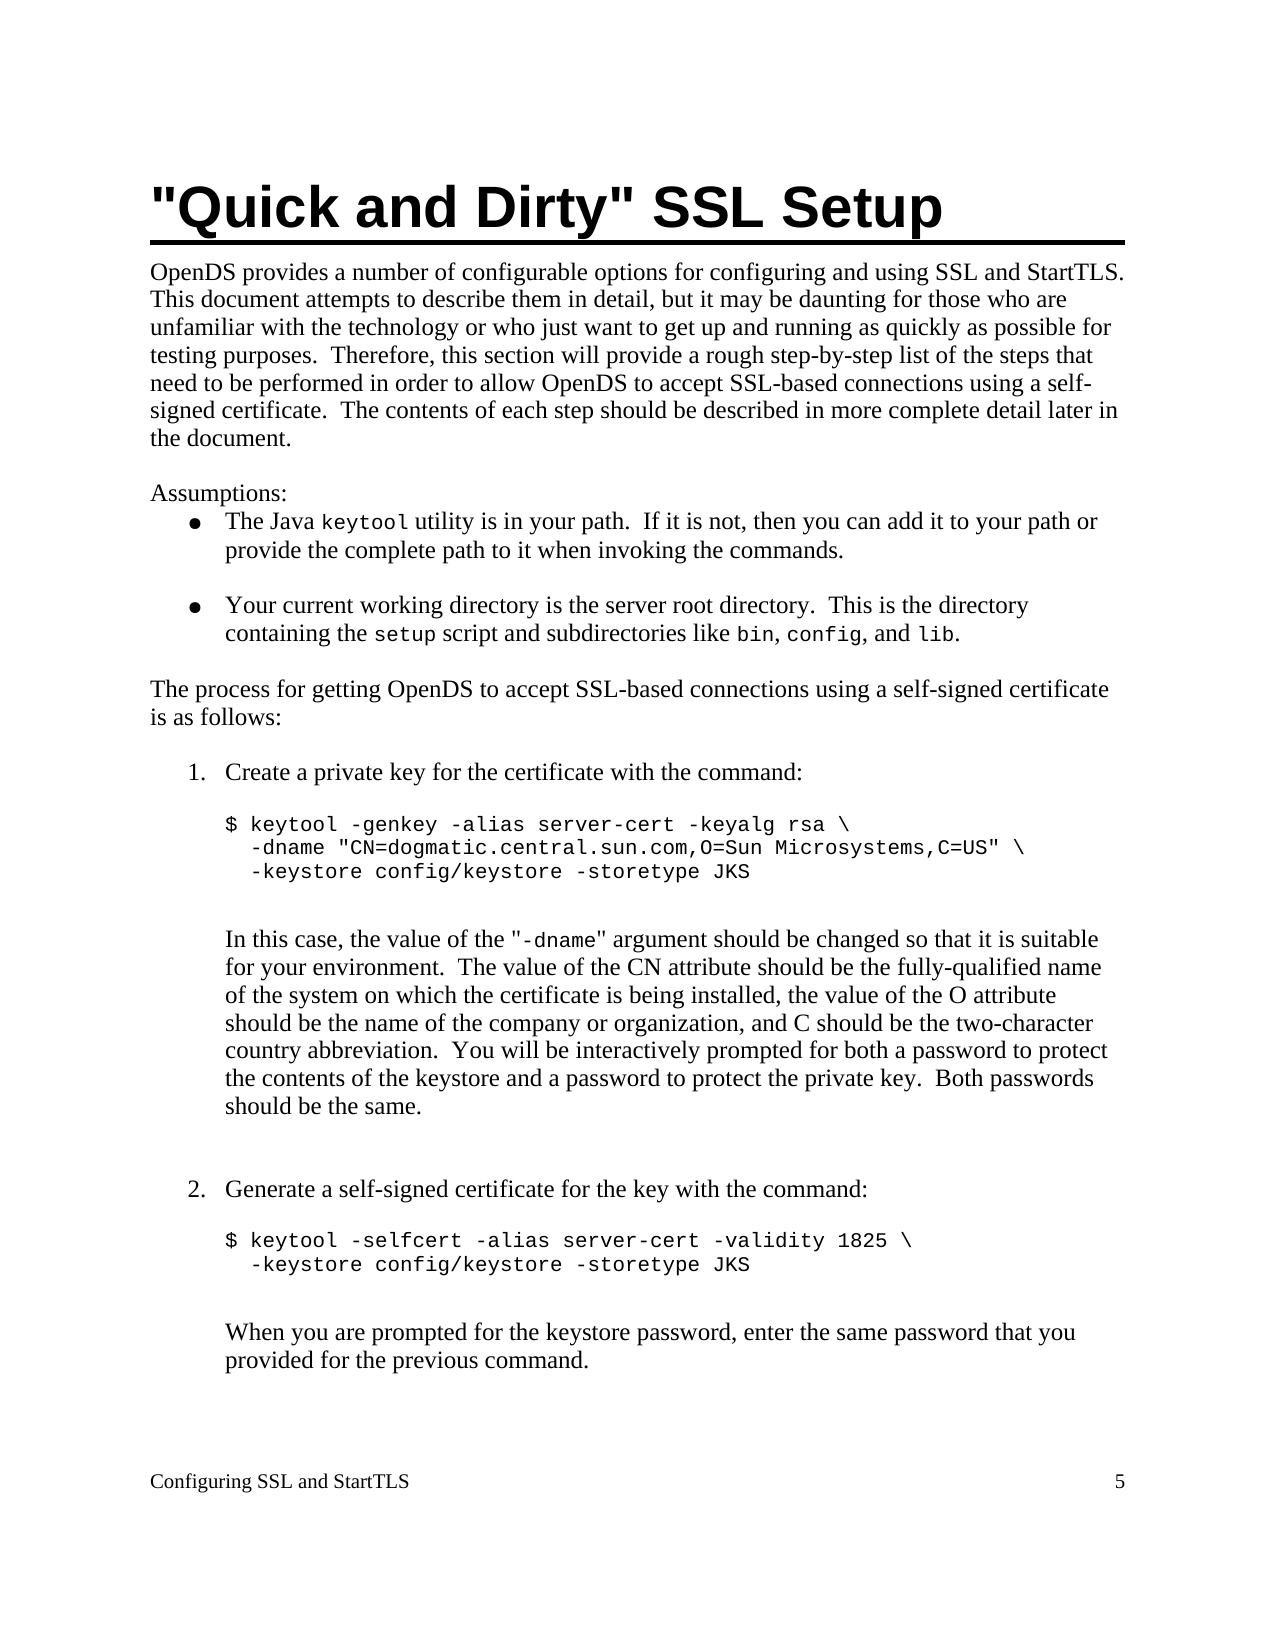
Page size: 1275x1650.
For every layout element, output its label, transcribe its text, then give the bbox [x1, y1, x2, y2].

text In this case, the value of the "-dname" argument should be changed so that it is suitable for your environment. The value of the CN attribute should be the fully-qualified name of the system on which the certificate is being installed, the value of the O attribute should be the name of the company or organization, and C should be the two-character country abbreviation. You will be interactively prompted for both a password to protect the contents of the keystore and a password to protect the private key. Both passwords should be the same. [225, 925, 1125, 1120]
list Your current working directory is the server root directory. This is the directory containing the setup script and subdirectories like bin, config, and lib. [187, 591, 1125, 647]
text $ keytool -genkey -alias server-cert -keyalg rsa \ -dname "CN=dogmatic.central.sun.com,O=Sun Microsystems,C=US" \ -keystore config/keystore -storetype JKS [225, 814, 1050, 885]
text Assumptions: [150, 479, 1125, 507]
list The Java keytool utility is in your path. If it is not, then you can add it to your path or provide the complete path to it when invoking the commands. [187, 507, 1125, 563]
subtitle "Quick and Dirty" SSL Setup [150, 175, 1125, 240]
text When you are prompted for the keystore password, enter the same password that you provided for the previous command. [225, 1318, 1125, 1373]
text OpenDS provides a number of configurable options for configuring and using SSL and StartTLS. This document attempts to describe them in detail, but it may be daunting for those who are unfamiliar with the technology or who just want to get up and running as quickly as possible for testing purposes. Therefore, this section will provide a rough step-by-step list of the steps that need to be performed in order to allow OpenDS to accept SSL-based connections using a self-signed certificate. The contents of each step should be described in more complete detail later in the document. [150, 258, 1125, 452]
list Create a private key for the certificate with the command: [187, 758, 1125, 786]
text The process for getting OpenDS to accept SSL-based connections using a self-signed certificate is as follows: [150, 675, 1125, 731]
list Generate a self-signed certificate for the key with the command: [187, 1175, 1125, 1203]
text $ keytool -selfcert -alias server-cert -validity 1825 \ -keystore config/keystore -storetype JKS [225, 1231, 1050, 1278]
